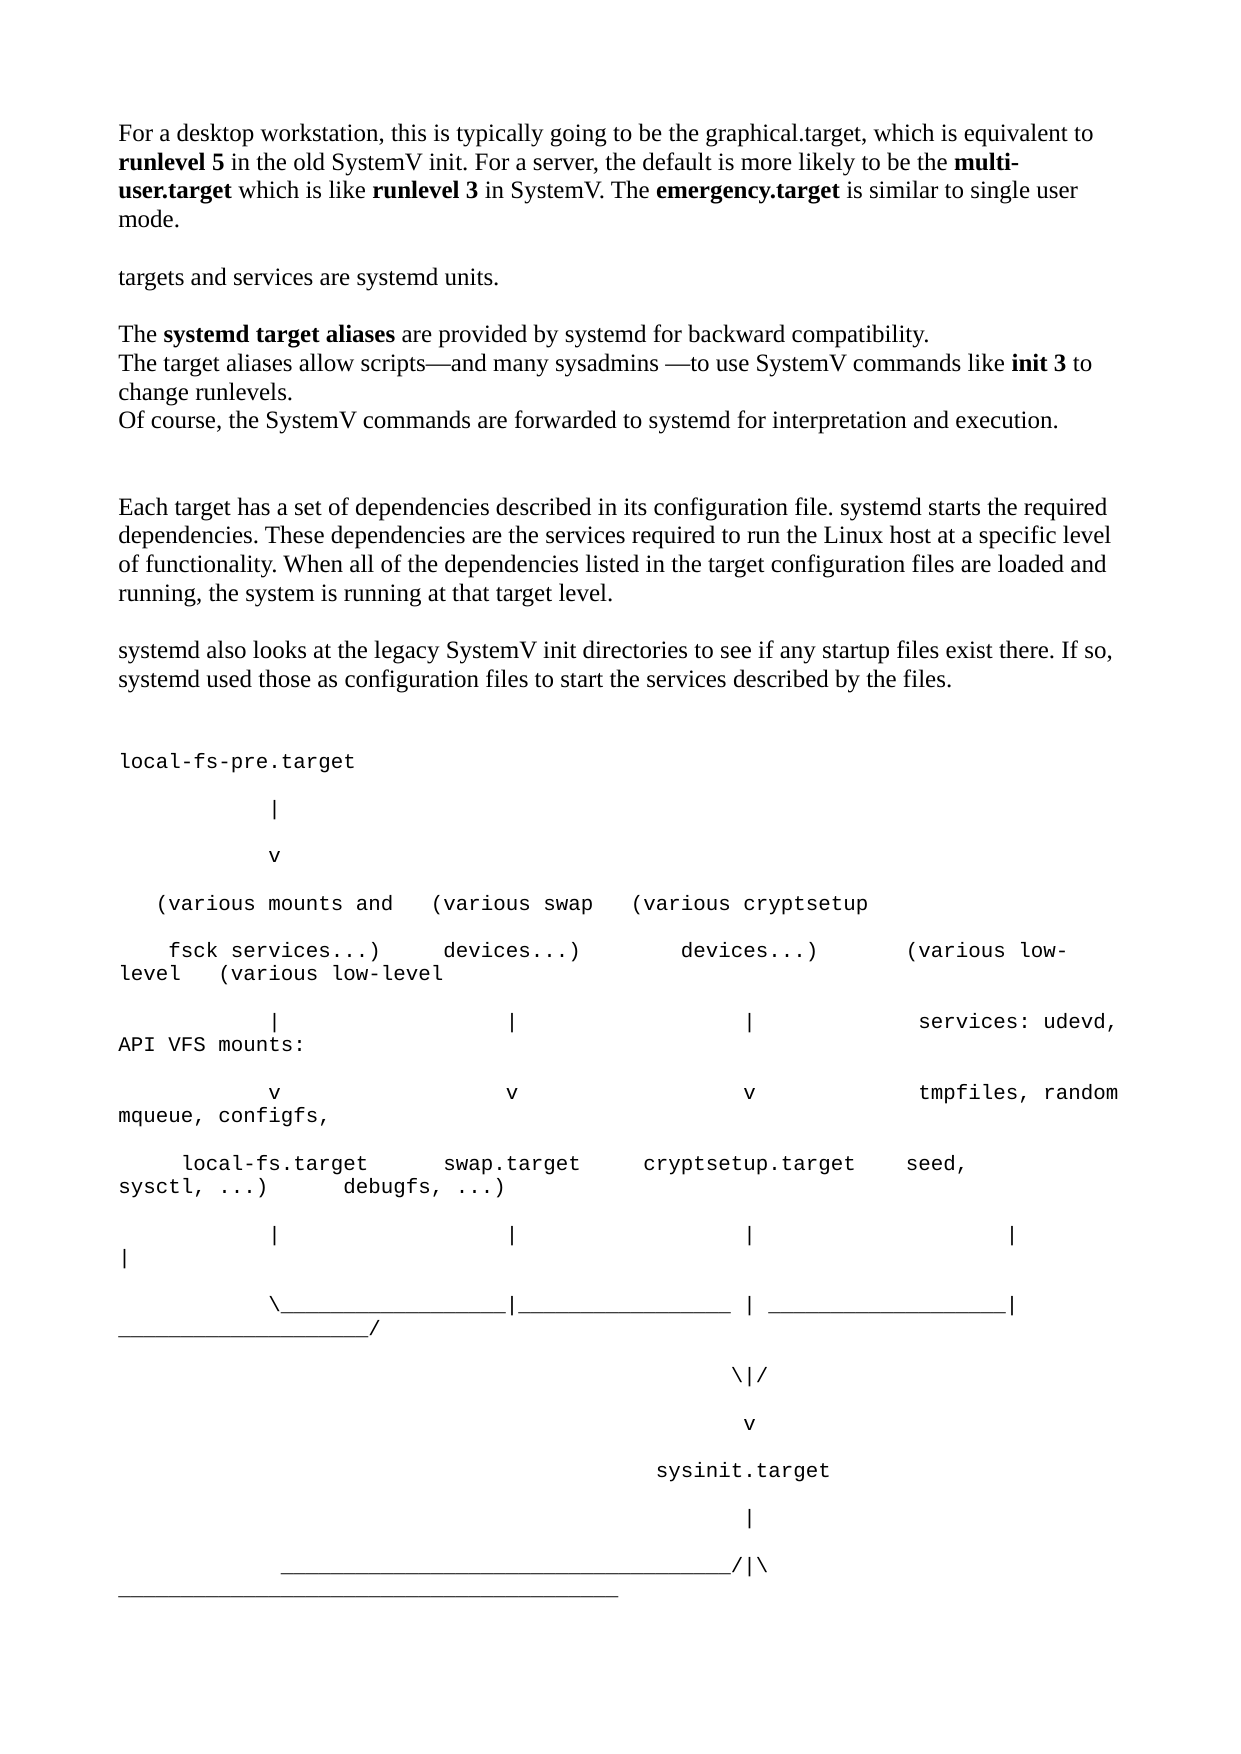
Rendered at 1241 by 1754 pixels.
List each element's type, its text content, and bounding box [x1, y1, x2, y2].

text sysinit.target [118, 1460, 1122, 1484]
text | | | | | [118, 1223, 1122, 1271]
text local-fs-pre.target [118, 751, 1122, 774]
text v [118, 1413, 1122, 1436]
text Of course, the SystemV commands are forwarded to systemd for interpretation and execution. [118, 406, 1122, 434]
text systemd also looks at the legacy SystemV init directories to see if any startup files exist there. If so, systemd used those as configuration files to start the services described by the files. [118, 636, 1122, 693]
text | [118, 798, 1122, 822]
text | | | services: udevd, API VFS mounts: [118, 1011, 1122, 1058]
text Each target has a set of dependencies described in its configuration file. systemd starts the required dependencies. These dependencies are the services required to run the Linux host at a specific level of functionality. When all of the dependencies listed in the target configuration files are loaded and running, the system is running at that target level. [118, 492, 1122, 607]
text ____________________________________/|\________________________________________ [118, 1554, 1122, 1602]
text v [118, 845, 1122, 869]
text | [118, 1507, 1122, 1531]
text \__________________|_________________ | ___________________|____________________/ [118, 1294, 1122, 1342]
text The systemd target aliases are provided by systemd for backward compatibility. [118, 319, 1122, 348]
text (various mounts and (various swap (various cryptsetup [118, 892, 1122, 916]
text fsck services...) devices...) devices...) (various low-level (various low-level [118, 940, 1122, 987]
text \|/ [118, 1365, 1122, 1389]
text v v v tmpfiles, random mqueue, configfs, [118, 1082, 1122, 1129]
text The target aliases allow scripts—and many sysadmins —to use SystemV commands like init 3 to change runlevels. [118, 348, 1122, 406]
text local-fs.target swap.target cryptsetup.target seed, sysctl, ...) debugfs, ...) [118, 1153, 1122, 1200]
text targets and services are systemd units. [118, 262, 1122, 291]
text For a desktop workstation, this is typically going to be the graphical.target, which is equivalent to runlevel 5 in the old SystemV init. For a server, the default is more likely to be the multi-user.target which is like runlevel 3 in SystemV. The emergency.target is similar to single user mode. [118, 118, 1122, 233]
